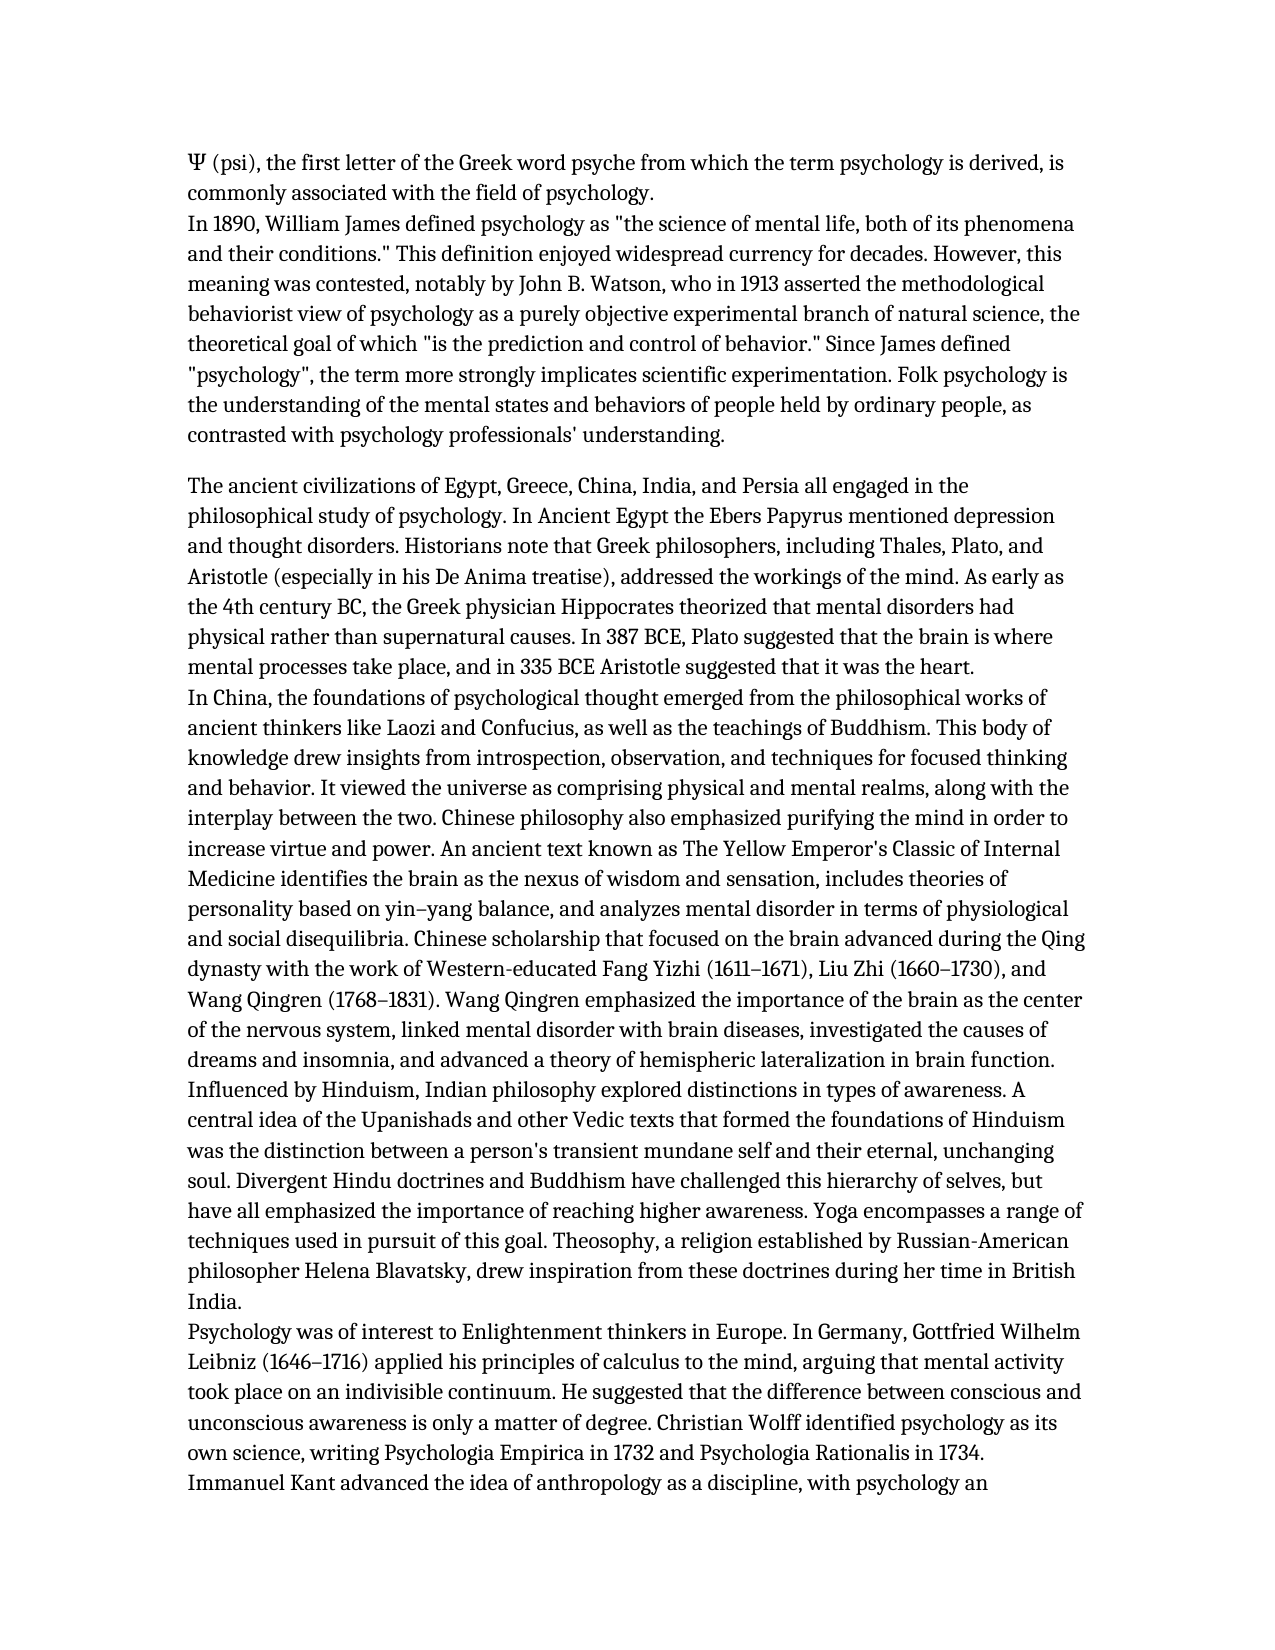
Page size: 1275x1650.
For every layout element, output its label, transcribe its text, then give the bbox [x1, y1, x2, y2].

text The ancient civilizations of Egypt, Greece, China, India, and Persia all engaged in the philosophical study of psychology. In Ancient Egypt the Ebers Papyrus mentioned depression and thought disorders. Historians note that Greek philosophers, including Thales, Plato, and Aristotle (especially in his De Anima treatise), addressed the workings of the mind. As early as the 4th century BC, the Greek physician Hippocrates theorized that mental disorders had physical rather than supernatural causes. In 387 BCE, Plato suggested that the brain is where mental processes take place, and in 335 BCE Aristotle suggested that it was the heart. In China, the foundations of psychological thought emerged from the philosophical works of ancient thinkers like Laozi and Confucius, as well as the teachings of Buddhism. This body of knowledge drew insights from introspection, observation, and techniques for focused thinking and behavior. It viewed the universe as comprising physical and mental realms, along with the interplay between the two. Chinese philosophy also emphasized purifying the mind in order to increase virtue and power. An ancient text known as The Yellow Emperor's Classic of Internal Medicine identifies the brain as the nexus of wisdom and sensation, includes theories of personality based on yin–yang balance, and analyzes mental disorder in terms of physiological and social disequilibria. Chinese scholarship that focused on the brain advanced during the Qing dynasty with the work of Western-educated Fang Yizhi (1611–1671), Liu Zhi (1660–1730), and Wang Qingren (1768–1831). Wang Qingren emphasized the importance of the brain as the center of the nervous system, linked mental disorder with brain diseases, investigated the causes of dreams and insomnia, and advanced a theory of hemispheric lateralization in brain function. Influenced by Hinduism, Indian philosophy explored distinctions in types of awareness. A central idea of the Upanishads and other Vedic texts that formed the foundations of Hinduism was the distinction between a person's transient mundane self and their eternal, unchanging soul. Divergent Hindu doctrines and Buddhism have challenged this hierarchy of selves, but have all emphasized the importance of reaching higher awareness. Yoga encompasses a range of techniques used in pursuit of this goal. Theosophy, a religion established by Russian-American philosopher Helena Blavatsky, drew inspiration from these doctrines during her time in British India. Psychology was of interest to Enlightenment thinkers in Europe. In Germany, Gottfried Wilhelm Leibniz (1646–1716) applied his principles of calculus to the mind, arguing that mental activity took place on an indivisible continuum. He suggested that the difference between conscious and unconscious awareness is only a matter of degree. Christian Wolff identified psychology as its own science, writing Psychologia Empirica in 1732 and Psychologia Rationalis in 1734. Immanuel Kant advanced the idea of anthropology as a discipline, with psychology an [187, 473, 1087, 1496]
text Ψ (psi), the first letter of the Greek word psyche from which the term psychology is derived, is commonly associated with the field of psychology. In 1890, William James defined psychology as "the science of mental life, both of its phenomena and their conditions." This definition enjoyed widespread currency for decades. However, this meaning was contested, notably by John B. Watson, who in 1913 asserted the methodological behaviorist view of psychology as a purely objective experimental branch of natural science, the theoretical goal of which "is the prediction and control of behavior." Since James defined "psychology", the term more strongly implicates scientific experimentation. Folk psychology is the understanding of the mental states and behaviors of people held by ordinary people, as contrasted with psychology professionals' understanding. [187, 150, 1087, 448]
